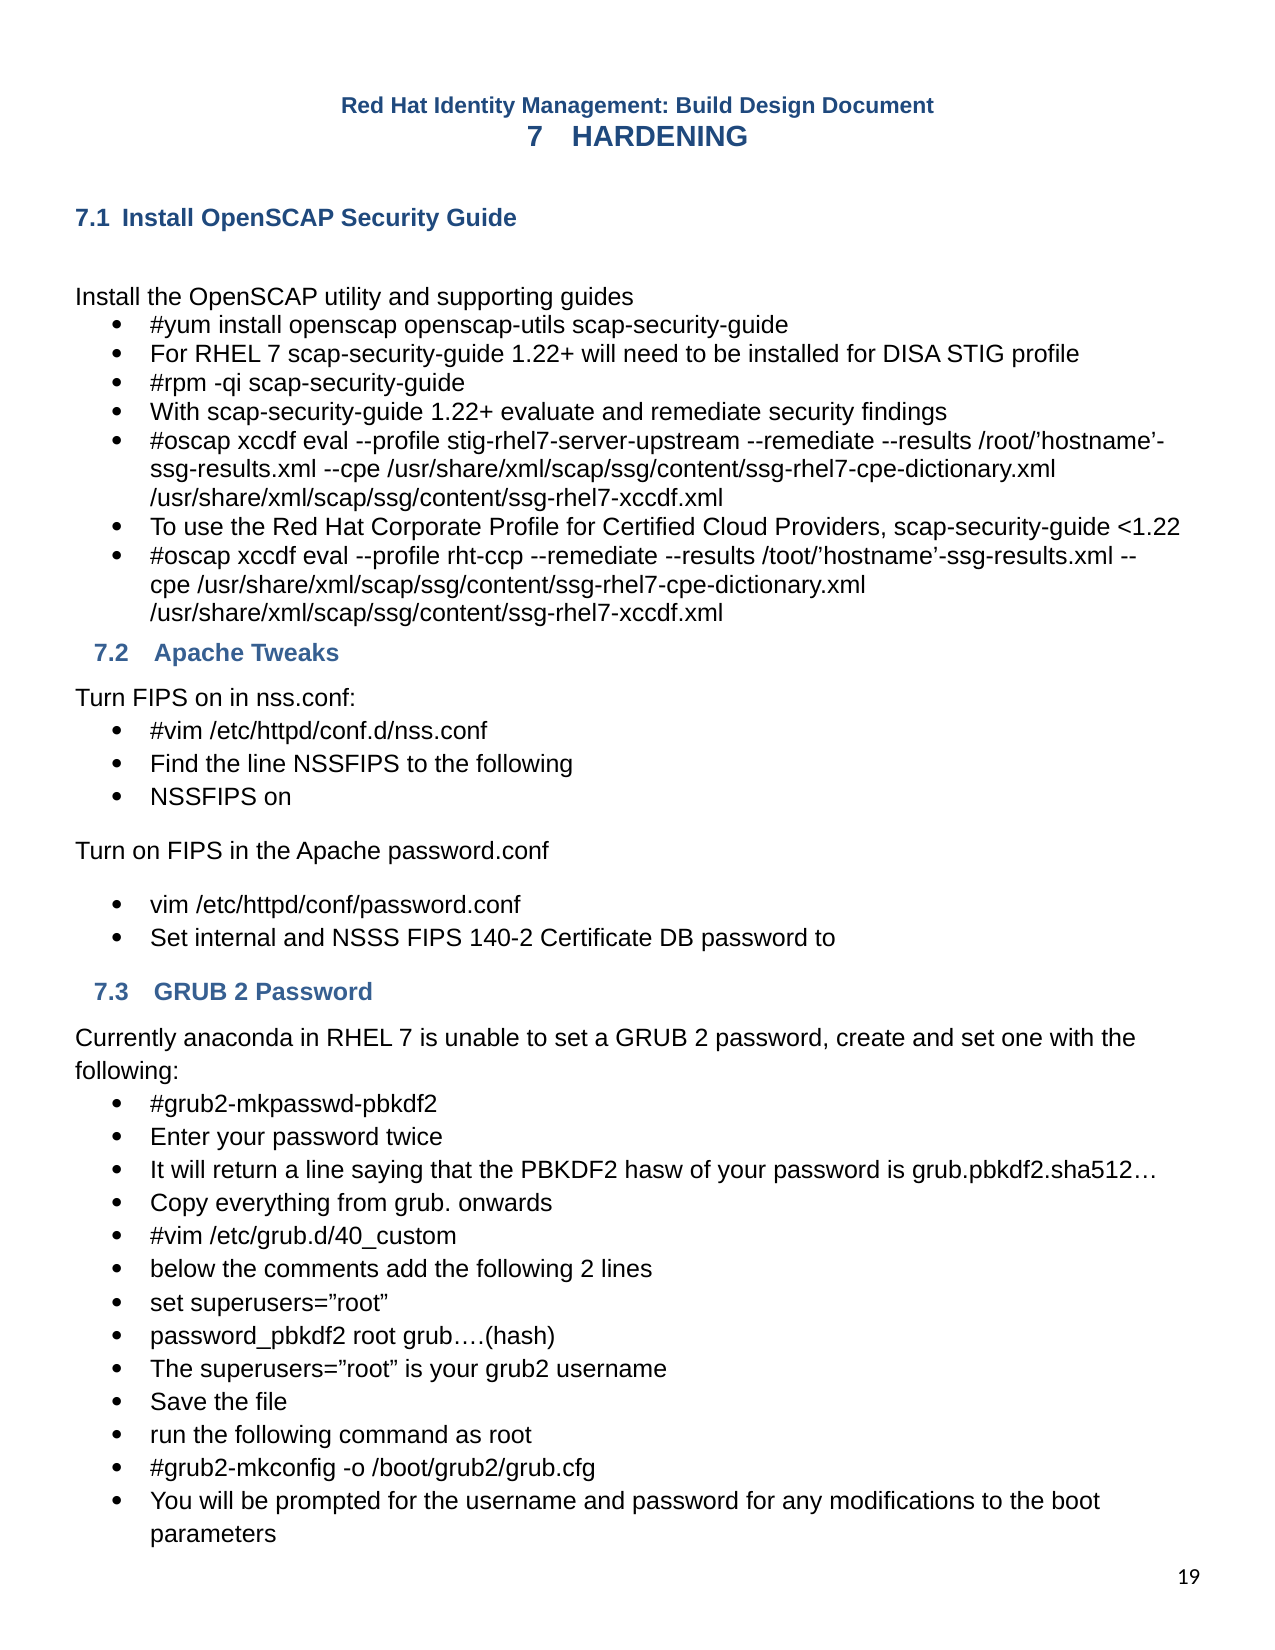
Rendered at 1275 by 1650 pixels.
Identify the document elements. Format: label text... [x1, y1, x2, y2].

list password_pbkdf2 root grub….(hash) [112, 1321, 1200, 1349]
list NSSFIPS on [112, 782, 1200, 811]
list Turn FIPS on in nss.conf: [75, 683, 1200, 712]
list #yum install openscap openscap-utils scap-security-guide [112, 310, 1200, 339]
list For RHEL 7 scap-security-guide 1.22+ will need to be installed for DISA STIG profile [112, 339, 1200, 368]
list Currently anaconda in RHEL 7 is unable to set a GRUB 2 password, create and set one with the following: [75, 1023, 1200, 1084]
list #rpm -qi scap-security-guide [112, 368, 1200, 397]
list #oscap xccdf eval --profile rht-ccp --remediate --results /toot/’hostname’-ssg-results.xml --cpe /usr/share/xml/scap/ssg/content/ssg-rhel7-cpe-dictionary.xml /usr/share/xml/scap/ssg/content/ssg-rhel7-xccdf.xml [112, 541, 1200, 627]
list #grub2-mkpasswd-pbkdf2 [112, 1089, 1200, 1118]
list Set internal and NSSS FIPS 140-2 Certificate DB password to [112, 923, 1200, 952]
list To use the Red Hat Corporate Profile for Certified Cloud Providers, scap-security-guide <1.22 [112, 512, 1200, 541]
list Copy everything from grub. onwards [112, 1188, 1200, 1217]
list #oscap xccdf eval --profile stig-rhel7-server-upstream --remediate --results /root/’hostname’-ssg-results.xml --cpe /usr/share/xml/scap/ssg/content/ssg-rhel7-cpe-dictionary.xml /usr/share/xml/scap/ssg/content/ssg-rhel7-xccdf.xml [112, 426, 1200, 512]
list #grub2-mkconfig -o /boot/grub2/grub.cfg [112, 1453, 1200, 1482]
subtitle Apache Tweaks [94, 638, 1200, 666]
text Install the OpenSCAP utility and supporting guides [75, 281, 1200, 310]
list run the following command as root [112, 1420, 1200, 1449]
list You will be prompted for the username and password for any modifications to the boot parameters [112, 1486, 1200, 1548]
subtitle Install OpenSCAP Security Guide [75, 203, 1200, 232]
list Save the file [112, 1387, 1200, 1416]
list set superusers=”root” [112, 1288, 1200, 1316]
list Find the line NSSFIPS to the following [112, 749, 1200, 778]
list #vim /etc/grub.d/40_custom [112, 1221, 1200, 1250]
list Enter your password twice [112, 1122, 1200, 1151]
list below the comments add the following 2 lines [112, 1254, 1200, 1283]
list With scap-security-guide 1.22+ evaluate and remediate security findings [112, 397, 1200, 426]
subtitle HARDENING [75, 119, 1200, 152]
list vim /etc/httpd/conf/password.conf [112, 890, 1200, 919]
subtitle GRUB 2 Password [94, 977, 1200, 1006]
list It will return a line saying that the PBKDF2 hasw of your password is grub.pbkdf2.sha512… [112, 1155, 1200, 1184]
list #vim /etc/httpd/conf.d/nss.conf [112, 716, 1200, 745]
list The superusers=”root” is your grub2 username [112, 1354, 1200, 1383]
text Turn on FIPS in the Apache password.conf [75, 836, 1200, 865]
